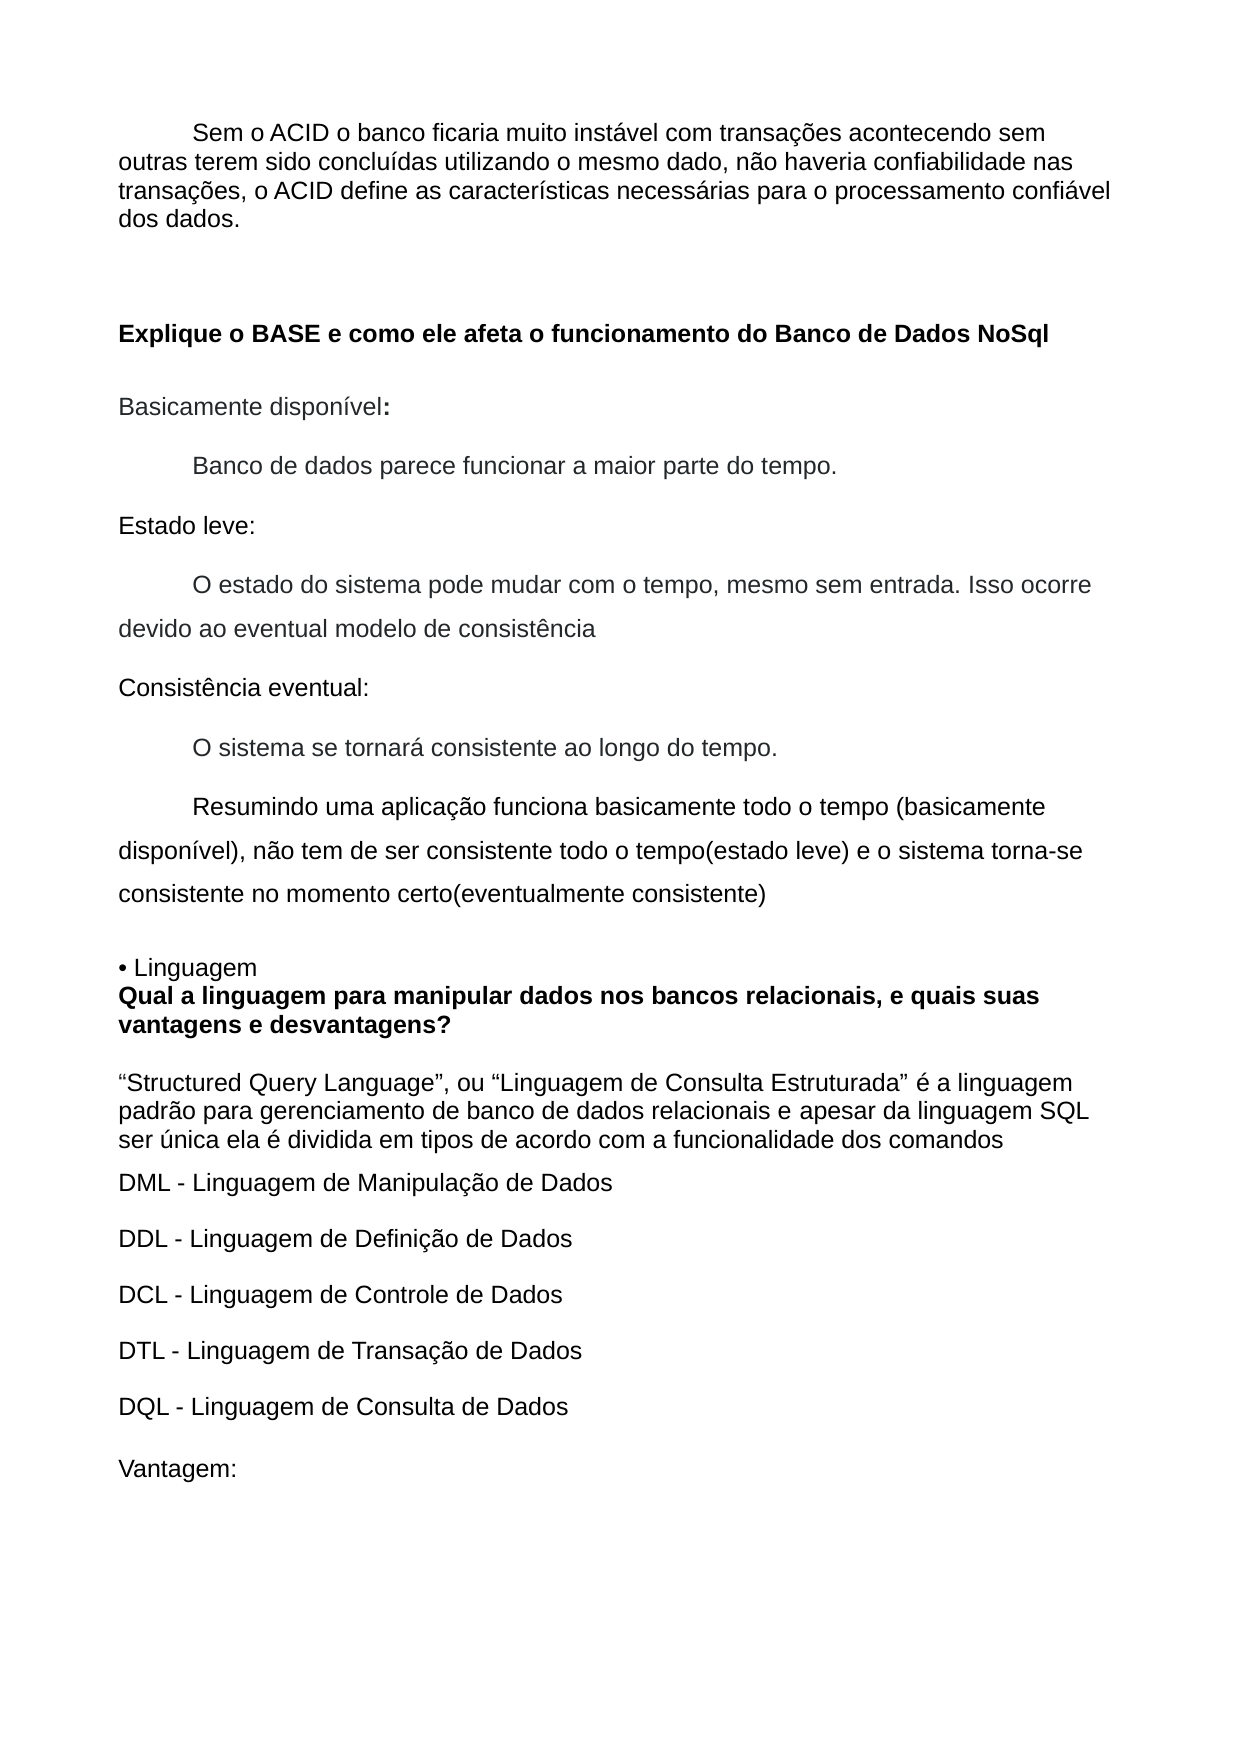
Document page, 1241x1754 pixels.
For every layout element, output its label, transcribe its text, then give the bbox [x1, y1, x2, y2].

text Basicamente disponível: [118, 377, 1122, 421]
text Explique o BASE e como ele afeta o funcionamento do Banco de Dados NoSql [118, 319, 1122, 348]
text Consistência eventual: [118, 658, 1122, 702]
text • Linguagem [118, 952, 1122, 981]
subtitle DTL - Linguagem de Transação de Dados [118, 1336, 1122, 1364]
subtitle DML - Linguagem de Manipulação de Dados [118, 1168, 1122, 1197]
subtitle DCL - Linguagem de Controle de Dados [118, 1280, 1122, 1309]
text O estado do sistema pode mudar com o tempo, mesmo sem entrada. Isso ocorre devido ao eventual modelo de consistência [118, 555, 1122, 642]
text “Structured Query Language”, ou “Linguagem de Consulta Estruturada” é a linguagem padrão para gerenciamento de banco de dados relacionais e apesar da linguagem SQL ser única ela é dividida em tipos de acordo com a funcionalidade dos comandos [118, 1067, 1122, 1154]
text Banco de dados parece funcionar a maior parte do tempo. [118, 436, 1122, 480]
text Qual a linguagem para manipular dados nos bancos relacionais, e quais suas vantagens e desvantagens? [118, 981, 1122, 1039]
subtitle DQL - Linguagem de Consulta de Dados [118, 1392, 1122, 1420]
subtitle DDL - Linguagem de Definição de Dados [118, 1224, 1122, 1253]
text O sistema se tornará consistente ao longo do tempo. [118, 717, 1122, 761]
text Sem o ACID o banco ficaria muito instável com transações acontecendo sem outras terem sido concluídas utilizando o mesmo dado, não haveria confiabilidade nas transações, o ACID define as características necessárias para o processamento confiável dos dados. [118, 118, 1122, 233]
text Estado leve: [118, 496, 1122, 539]
text Resumindo uma aplicação funciona basicamente todo o tempo (basicamente disponível), não tem de ser consistente todo o tempo(estado leve) e o sistema torna-se consistente no momento certo(eventualmente consistente) [118, 777, 1122, 908]
text Vantagem: [118, 1433, 1122, 1483]
